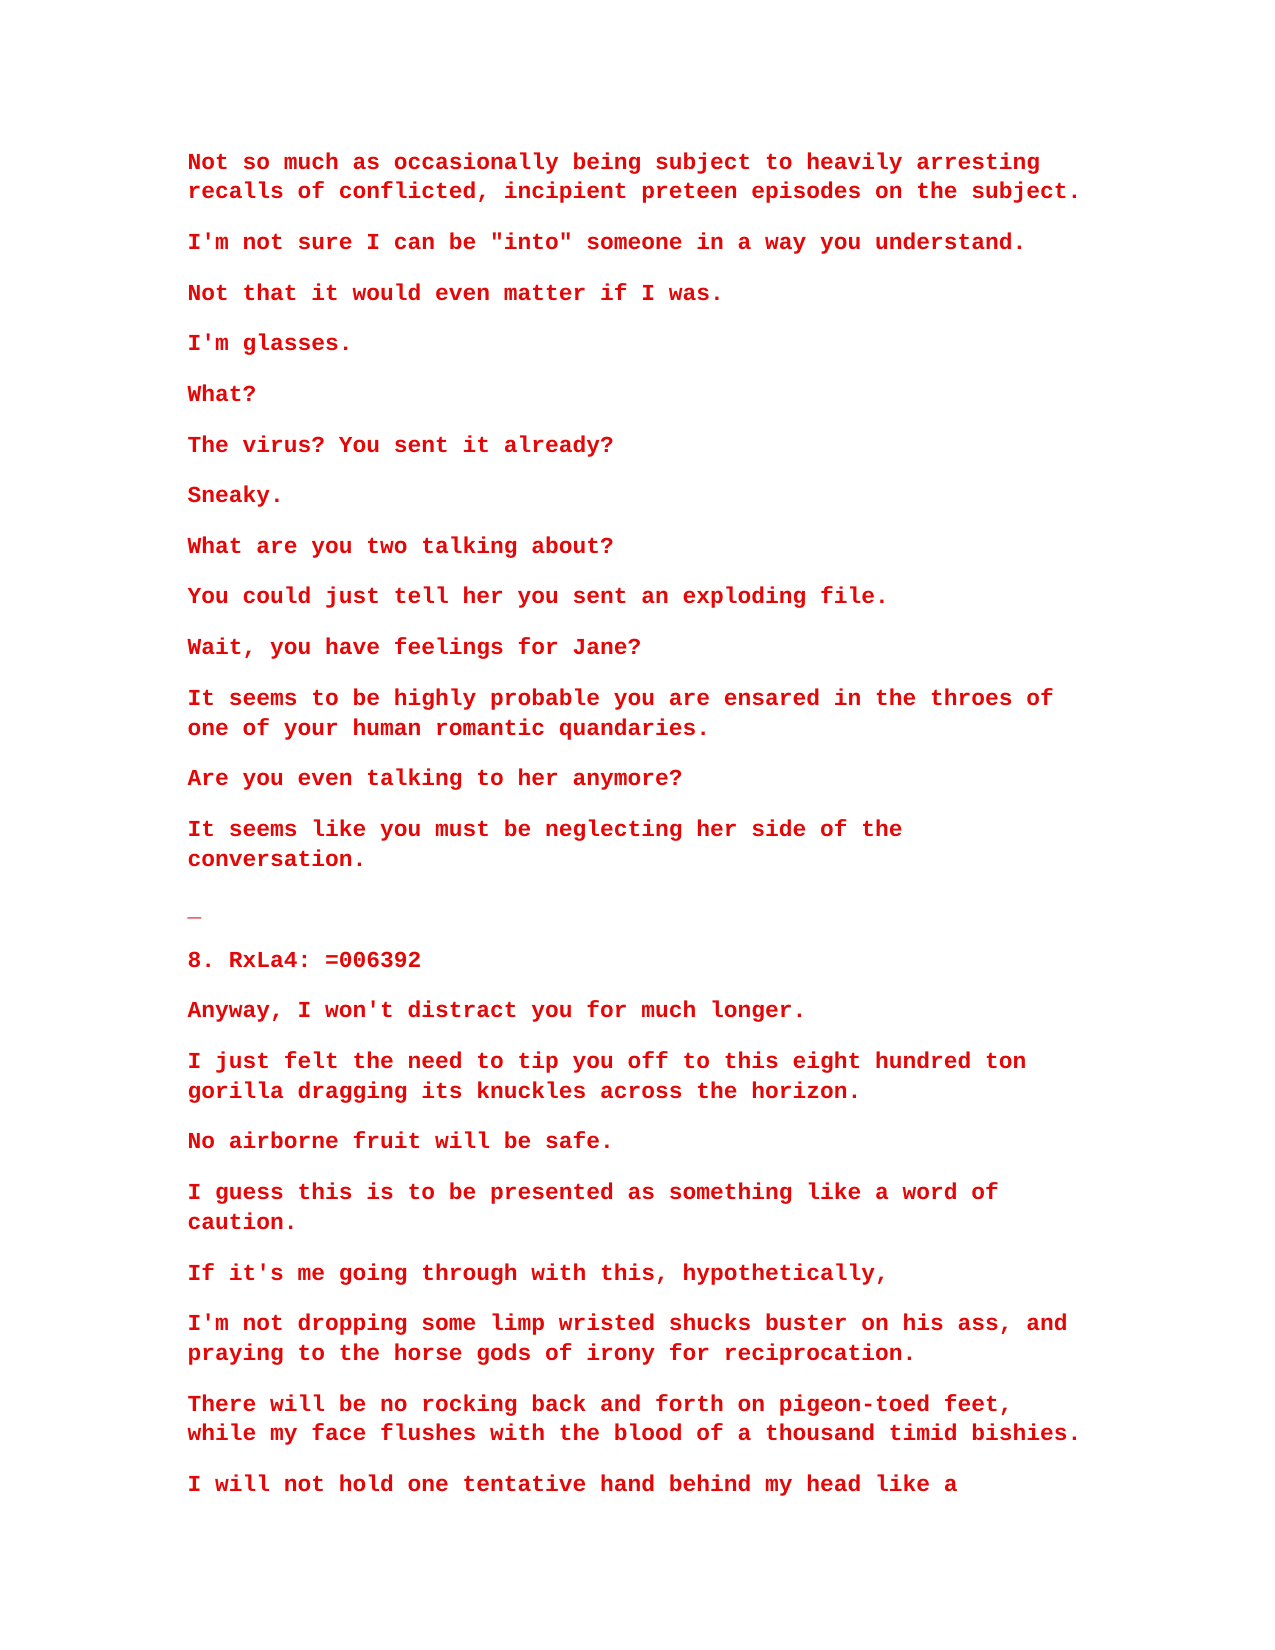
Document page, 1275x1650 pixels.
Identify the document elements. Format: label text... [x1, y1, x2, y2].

text What are you two talking about? [187, 534, 1087, 560]
text Not so much as occasionally being subject to heavily arresting recalls of conflicted, incipient preteen episodes on the subject. [187, 150, 1087, 206]
text I'm not sure I can be "into" someone in a way you understand. [187, 230, 1087, 256]
text I just felt the need to tip you off to this eight hundred ton gorilla dragging its knuckles across the horizon. [187, 1049, 1087, 1105]
text I'm glasses. [187, 332, 1087, 358]
text It seems like you must be neglecting her side of the conversation. [187, 817, 1087, 873]
text Sneaky. [187, 483, 1087, 509]
text Not that it would even matter if I was. [187, 281, 1087, 307]
text Are you even talking to her anymore? [187, 766, 1087, 792]
text 8. RxLa4: =006392 [187, 948, 1087, 974]
text I will not hold one tentative hand behind my head like a [187, 1472, 1087, 1498]
text Anyway, I won't distract you for much longer. [187, 999, 1087, 1025]
text I guess this is to be presented as something like a word of caution. [187, 1180, 1087, 1236]
text It seems to be highly probable you are ensared in the throes of one of your human romantic quandaries. [187, 686, 1087, 742]
text If it's me going through with this, hypothetically, [187, 1261, 1087, 1287]
text You could just tell her you sent an exploding file. [187, 585, 1087, 611]
text _ [187, 897, 1087, 923]
text What? [187, 382, 1087, 408]
text I'm not dropping some limp wristed shucks buster on his ass, and praying to the horse gods of irony for reciprocation. [187, 1311, 1087, 1367]
text There will be no rocking back and forth on pigeon-toed feet, while my face flushes with the blood of a thousand timid bishies. [187, 1392, 1087, 1448]
text No airborne fruit will be safe. [187, 1130, 1087, 1156]
text The virus? You sent it already? [187, 433, 1087, 459]
text Wait, you have feelings for Jane? [187, 635, 1087, 661]
